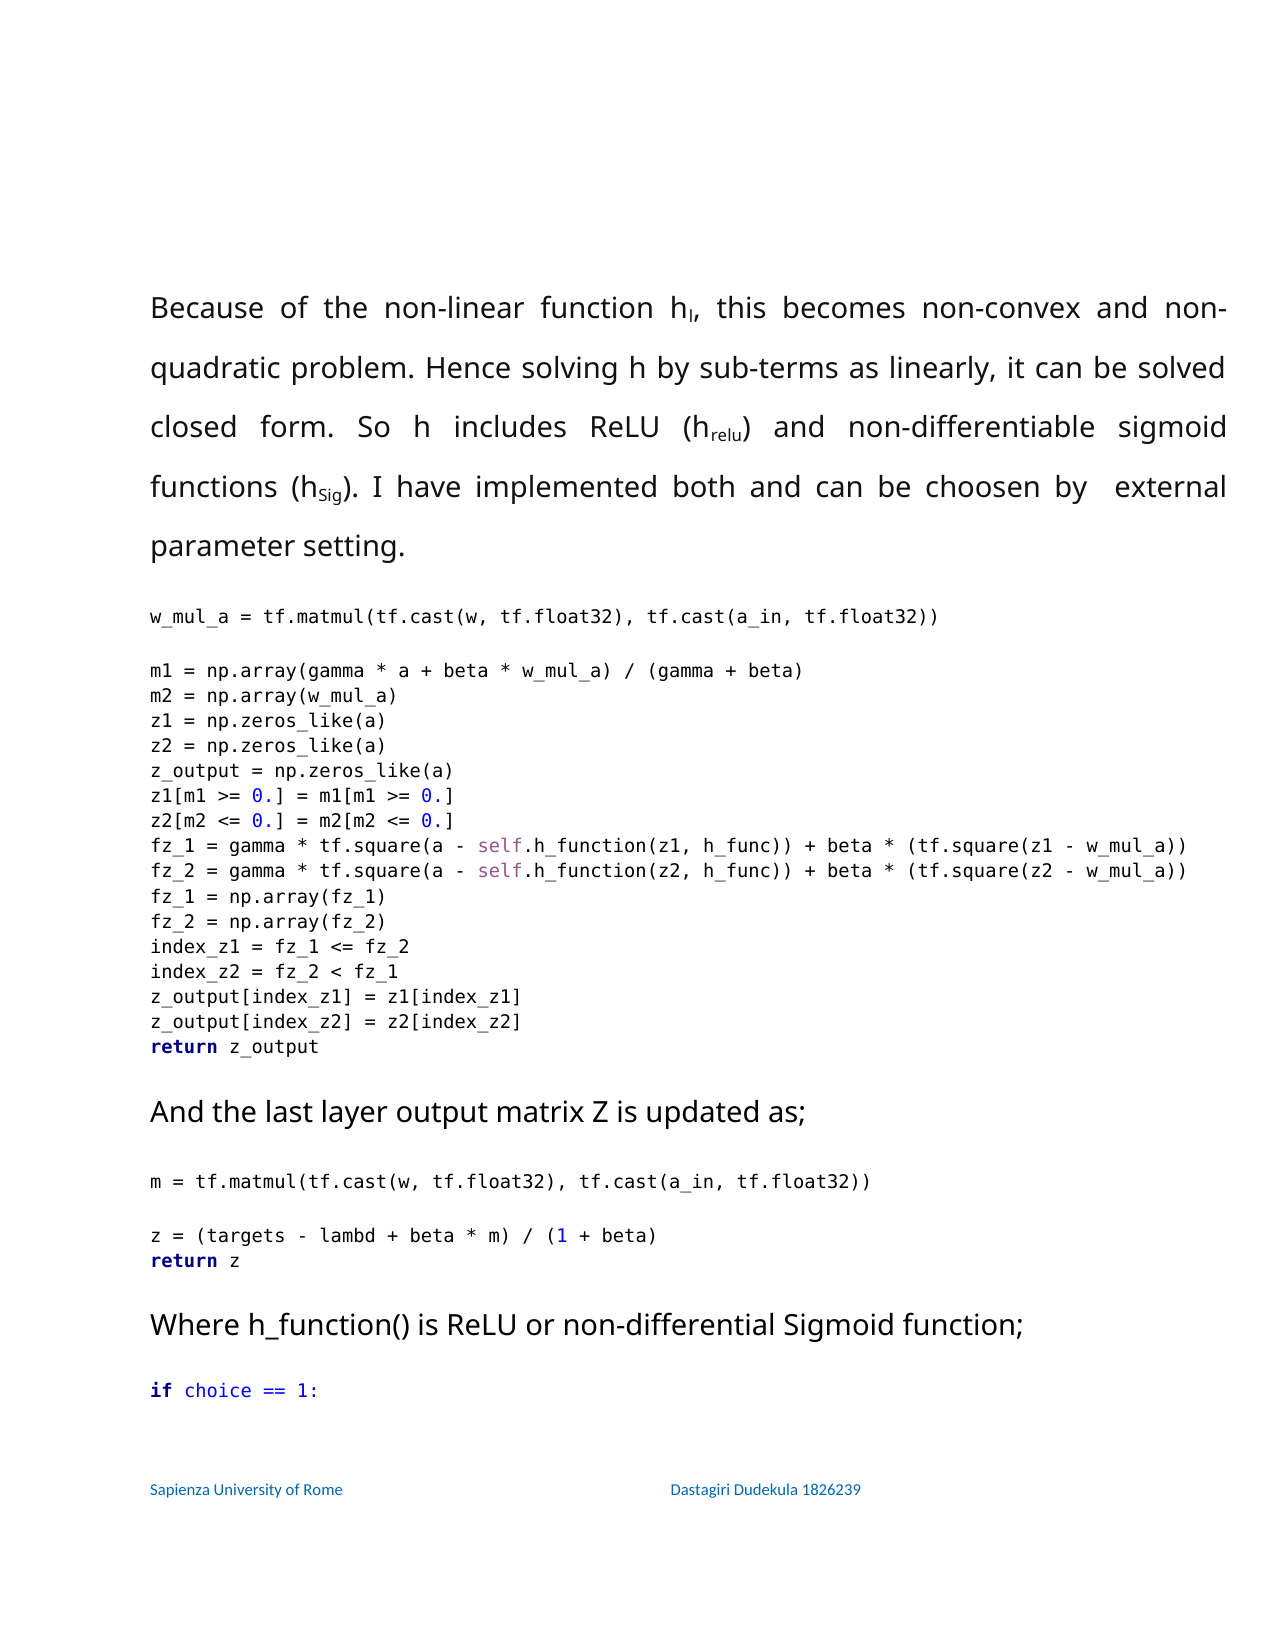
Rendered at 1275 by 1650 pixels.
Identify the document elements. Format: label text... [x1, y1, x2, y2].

text fz_2 = gamma * tf.square(a - self.h_function(z2, h_func)) + beta * (tf.square(z2 - w_mul_a)) [150, 861, 1200, 882]
text return z [150, 1250, 1200, 1272]
text index_z2 = fz_2 < fz_1 [150, 961, 1200, 983]
text Because of the non-linear function hl, this becomes non-convex and non-quadratic problem. Hence solving h by sub-terms as linearly, it can be solved closed form. So h includes ReLU (hrelu) and non-differentiable sigmoid functions (hSig). I have implemented both and can be choosen by external parameter setting. [150, 288, 1228, 565]
text z = (targets - lambd + beta * m) / (1 + beta) [150, 1225, 1200, 1247]
text fz_1 = gamma * tf.square(a - self.h_function(z1, h_func)) + beta * (tf.square(z1 - w_mul_a)) [150, 835, 1200, 857]
text z1[m1 >= 0.] = m1[m1 >= 0.] [150, 785, 1200, 807]
text z2 = np.zeros_like(a) [150, 735, 1200, 757]
text And the last layer output matrix Z is updated as; [150, 1091, 1228, 1131]
text z2[m2 <= 0.] = m2[m2 <= 0.] [150, 810, 1200, 832]
text Where h_function() is ReLU or non-differential Sigmoid function; [150, 1304, 1200, 1344]
text if choice == 1: [150, 1379, 1200, 1401]
text m1 = np.array(gamma * a + beta * w_mul_a) / (gamma + beta) [150, 660, 1200, 682]
text fz_1 = np.array(fz_1) [150, 886, 1200, 907]
text w_mul_a = tf.matmul(tf.cast(w, tf.float32), tf.cast(a_in, tf.float32)) [150, 606, 1228, 628]
text m2 = np.array(w_mul_a) [150, 685, 1200, 707]
text z_output = np.zeros_like(a) [150, 760, 1200, 782]
text z_output[index_z1] = z1[index_z1] [150, 986, 1200, 1008]
text z_output[index_z2] = z2[index_z2] [150, 1011, 1200, 1033]
text z1 = np.zeros_like(a) [150, 710, 1200, 732]
text m = tf.matmul(tf.cast(w, tf.float32), tf.cast(a_in, tf.float32)) [150, 1171, 1228, 1193]
text return z_output [150, 1036, 1200, 1058]
text index_z1 = fz_1 <= fz_2 [150, 936, 1200, 958]
text fz_2 = np.array(fz_2) [150, 911, 1200, 933]
